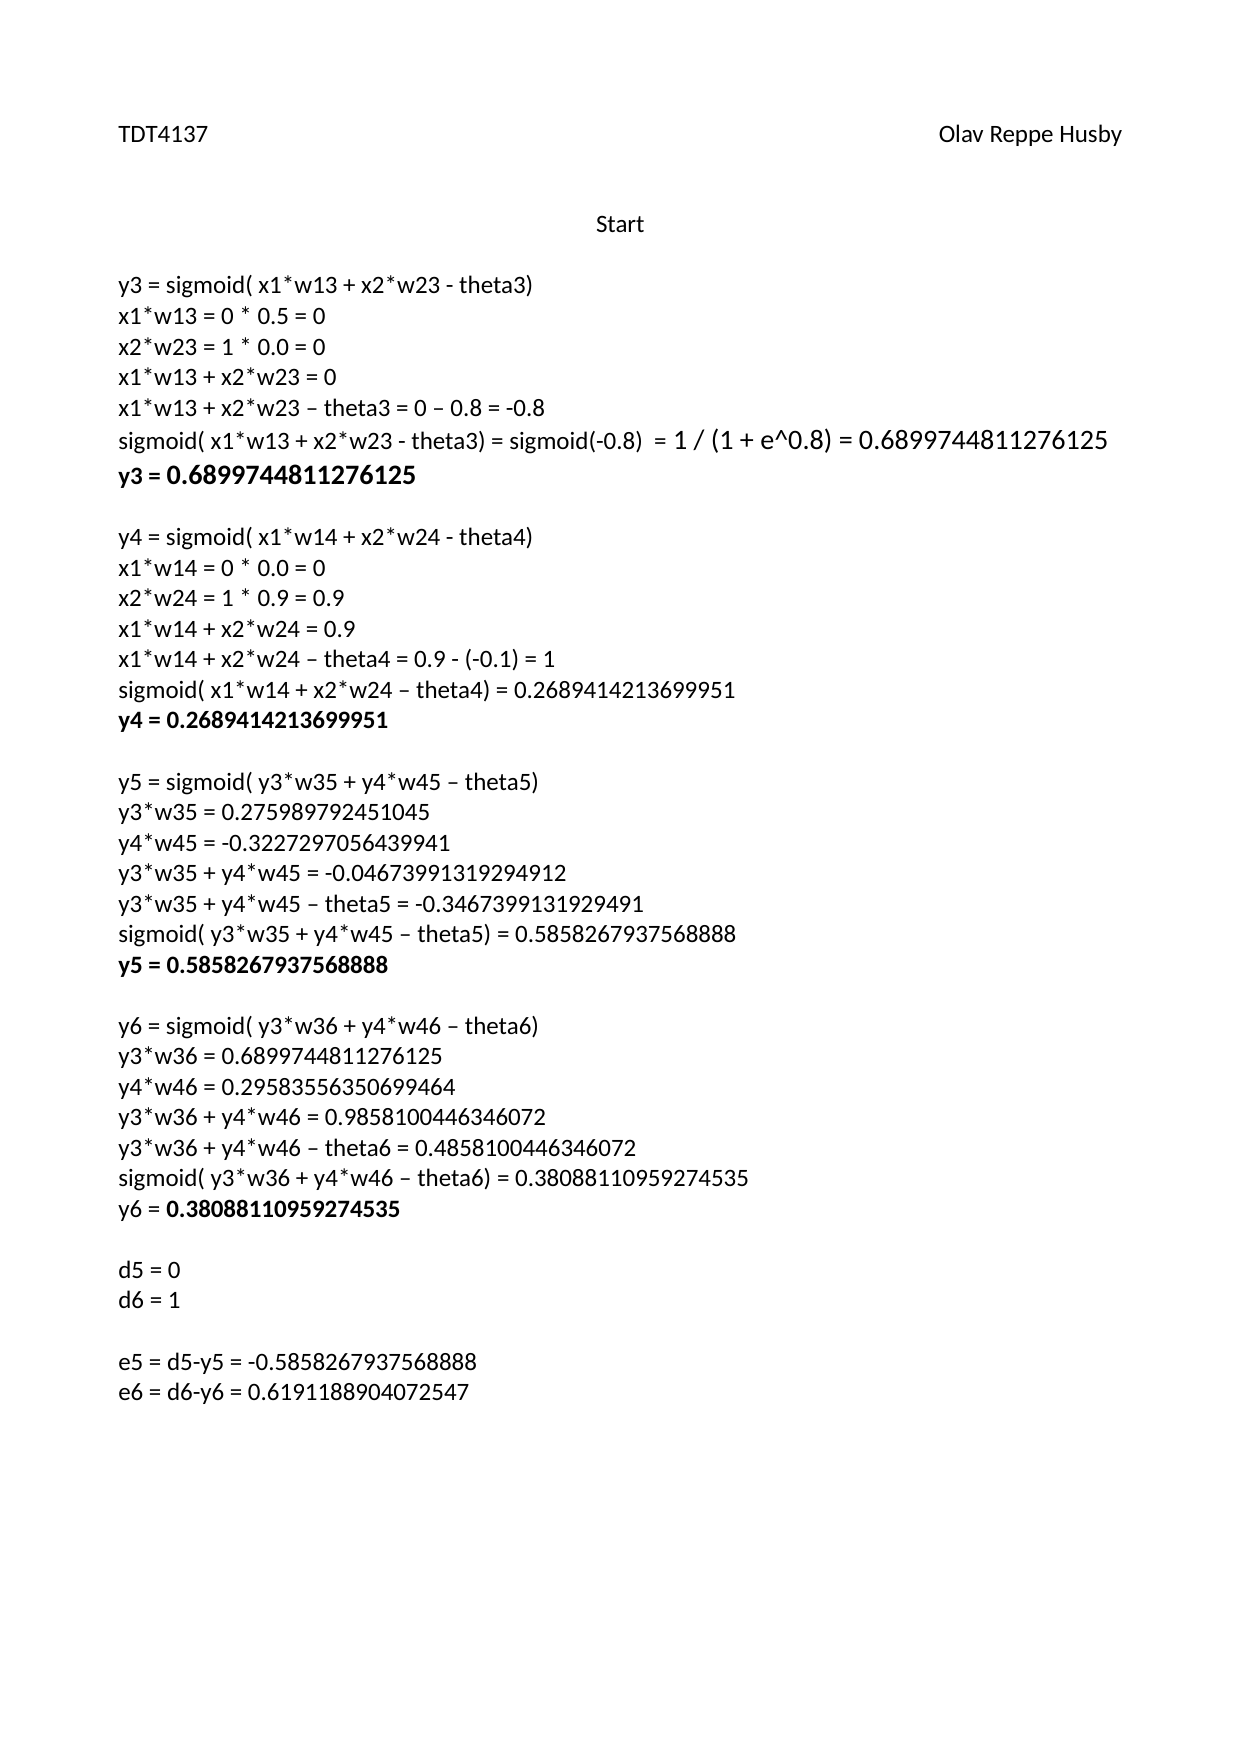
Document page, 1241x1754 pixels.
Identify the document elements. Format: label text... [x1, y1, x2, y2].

text e6 = d6-y6 = 0.6191188904072547 [118, 1376, 1122, 1407]
text y6 = sigmoid( y3*w36 + y4*w46 – theta6) [118, 1010, 1122, 1040]
text sigmoid( x1*w13 + x2*w23 - theta3) = sigmoid(-0.8) = 1 / (1 + e^0.8) = 0.6899744811276125 [118, 422, 1122, 457]
text x1*w14 = 0 * 0.0 = 0 [118, 552, 1122, 583]
text sigmoid( y3*w36 + y4*w46 – theta6) = 0.38088110959274535 [118, 1162, 1122, 1193]
text d5 = 0 [118, 1254, 1122, 1284]
text d6 = 1 [118, 1284, 1122, 1315]
text x2*w23 = 1 * 0.0 = 0 [118, 331, 1122, 361]
text y4*w45 = -0.3227297056439941 [118, 827, 1122, 857]
text y4 = sigmoid( x1*w14 + x2*w24 - theta4) [118, 522, 1122, 552]
text y3*w36 = 0.6899744811276125 [118, 1040, 1122, 1071]
text x1*w13 + x2*w23 = 0 [118, 361, 1122, 392]
text y4*w46 = 0.29583556350699464 [118, 1071, 1122, 1101]
text y3*w35 + y4*w45 – theta5 = -0.3467399131929491 [118, 888, 1122, 918]
text sigmoid( x1*w14 + x2*w24 – theta4) = 0.2689414213699951 [118, 674, 1122, 705]
text y3*w36 + y4*w46 – theta6 = 0.4858100446346072 [118, 1132, 1122, 1162]
text x1*w14 + x2*w24 – theta4 = 0.9 - (-0.1) = 1 [118, 644, 1122, 674]
text y3*w35 = 0.275989792451045 [118, 796, 1122, 827]
text y3*w36 + y4*w46 = 0.9858100446346072 [118, 1101, 1122, 1132]
text x1*w13 = 0 * 0.5 = 0 [118, 300, 1122, 331]
text Start [118, 209, 1122, 239]
text y3 = sigmoid( x1*w13 + x2*w23 - theta3) [118, 270, 1122, 300]
text y3 = 0.6899744811276125 [118, 457, 1122, 491]
text y4 = 0.2689414213699951 [118, 705, 1122, 735]
text y5 = sigmoid( y3*w35 + y4*w45 – theta5) [118, 766, 1122, 796]
text e5 = d5-y5 = -0.5858267937568888 [118, 1346, 1122, 1376]
text y5 = 0.5858267937568888 [118, 949, 1122, 979]
text x1*w13 + x2*w23 – theta3 = 0 – 0.8 = -0.8 [118, 392, 1122, 422]
text sigmoid( y3*w35 + y4*w45 – theta5) = 0.5858267937568888 [118, 918, 1122, 949]
text x1*w14 + x2*w24 = 0.9 [118, 613, 1122, 644]
text y3*w35 + y4*w45 = -0.04673991319294912 [118, 857, 1122, 888]
text x2*w24 = 1 * 0.9 = 0.9 [118, 583, 1122, 613]
text y6 = 0.38088110959274535 [118, 1193, 1122, 1223]
